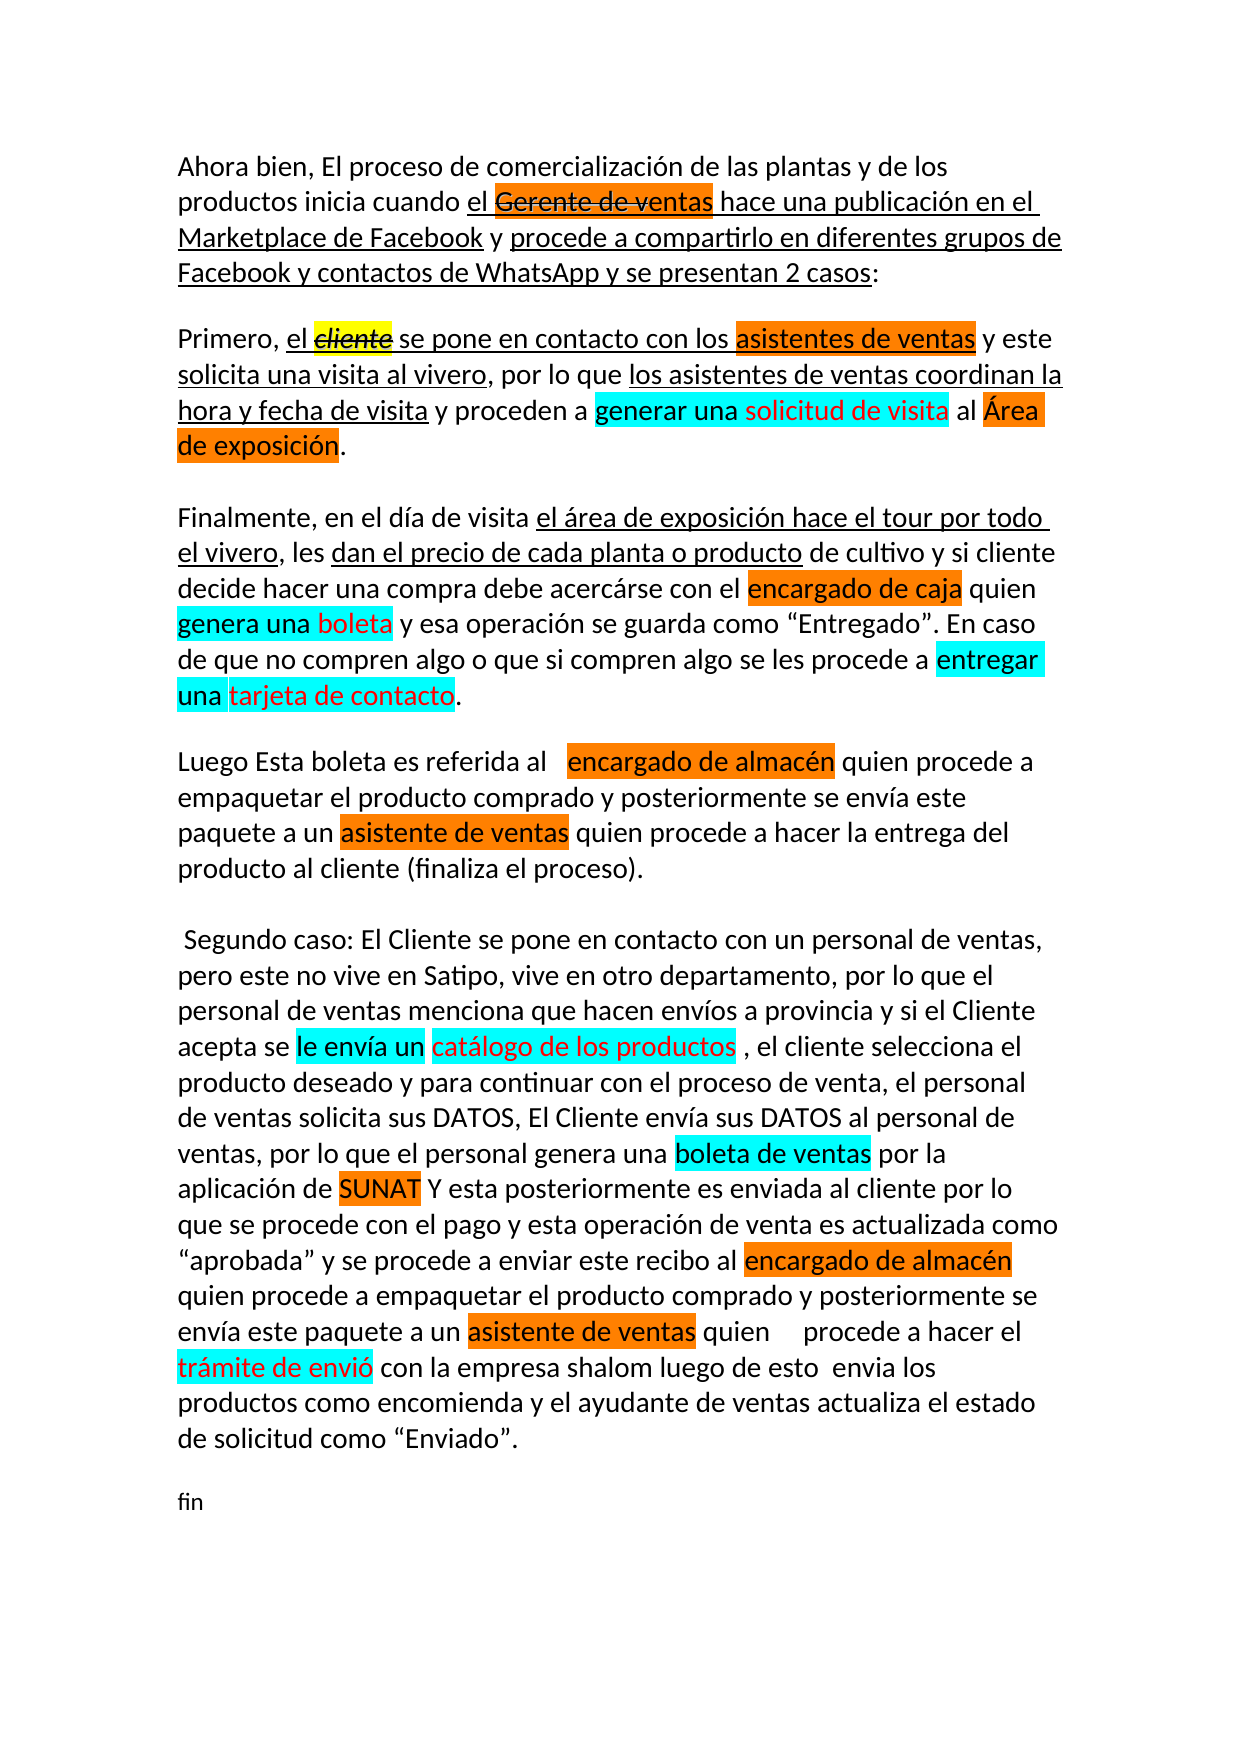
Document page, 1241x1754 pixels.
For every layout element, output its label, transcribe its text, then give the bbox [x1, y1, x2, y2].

text Ahora bien, El proceso de comercialización de las plantas y de los productos inicia cuando el Gerente de ventas hace una publicación en el Marketplace de Facebook y procede a compartirlo en diferentes grupos de Facebook y contactos de WhatsApp y se presentan 2 casos: [177, 148, 1063, 290]
text Luego Esta boleta es referida al encargado de almacén quien procede a empaquetar el producto comprado y posteriormente se envía este paquete a un asistente de ventas quien procede a hacer la entrega del producto al cliente (finaliza el proceso). [177, 743, 1063, 886]
text Finalmente, en el día de visita el área de exposición hace el tour por todo el vivero, les dan el precio de cada planta o producto de cultivo y si cliente decide hacer una compra debe acercárse con el encargado de caja quien genera una boleta y esa operación se guarda como “Entregado”. En caso de que no compren algo o que si compren algo se les procede a entregar una tarjeta de contacto. [177, 499, 1063, 712]
text fin [177, 1486, 1063, 1517]
text Primero, el cliente se pone en contacto con los asistentes de ventas y este solicita una visita al vivero, por lo que los asistentes de ventas coordinan la hora y fecha de visita y proceden a generar una solicitud de visita al Área de exposición. [177, 321, 1063, 463]
text Segundo caso: El Cliente se pone en contacto con un personal de ventas, pero este no vive en Satipo, vive en otro departamento, por lo que el personal de ventas menciona que hacen envíos a provincia y si el Cliente acepta se le envía un catálogo de los productos , el cliente selecciona el producto deseado y para continuar con el proceso de venta, el personal de ventas solicita sus DATOS, El Cliente envía sus DATOS al personal de ventas, por lo que el personal genera una boleta de ventas por la aplicación de SUNAT Y esta posteriormente es enviada al cliente por lo que se procede con el pago y esta operación de venta es actualizada como “aprobada” y se procede a enviar este recibo al encargado de almacén quien procede a empaquetar el producto comprado y posteriormente se envía este paquete a un asistente de ventas quien procede a hacer el trámite de envió con la empresa shalom luego de esto envia los productos como encomienda y el ayudante de ventas actualiza el estado de solicitud como “Enviado”. [177, 921, 1063, 1456]
